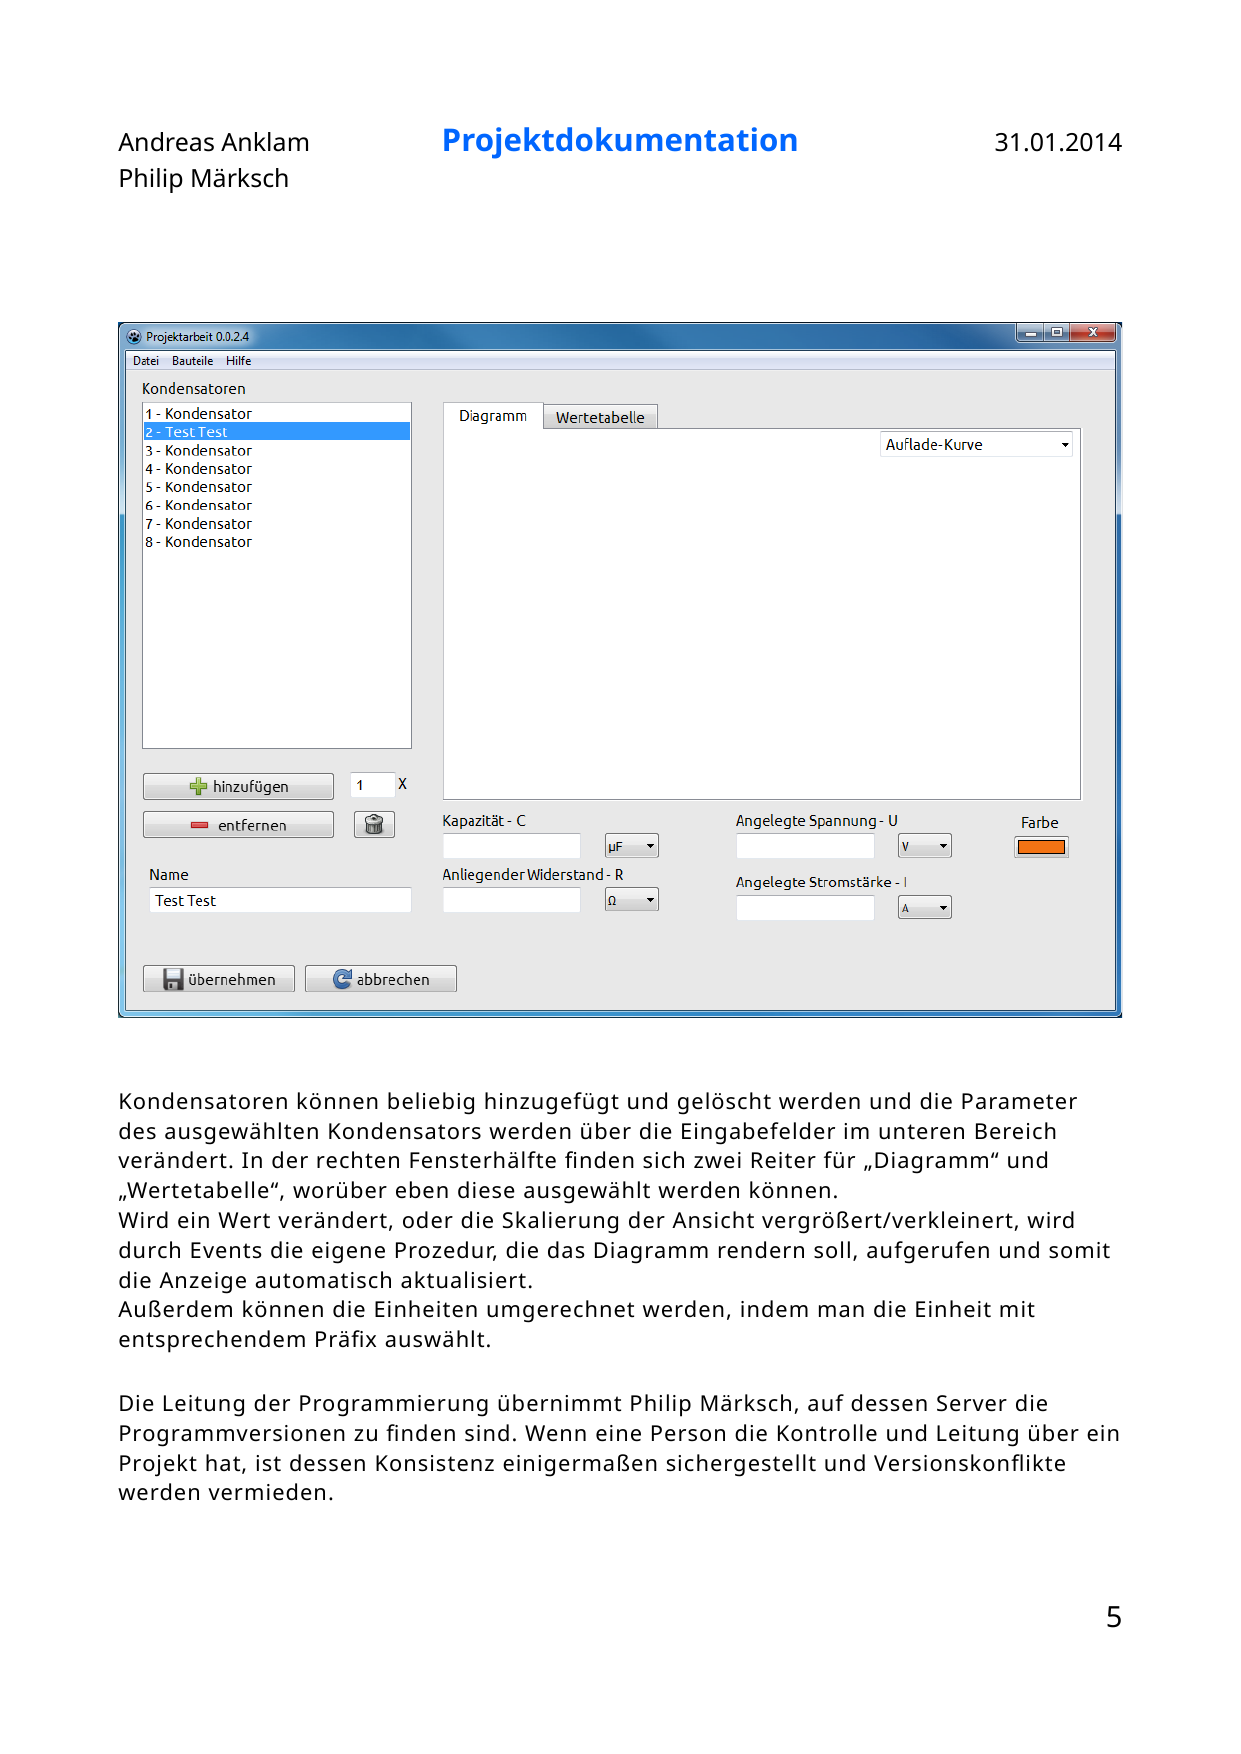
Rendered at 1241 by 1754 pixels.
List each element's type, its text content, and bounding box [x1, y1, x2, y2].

text Kondensatoren können beliebig hinzugefügt und gelöscht werden und die Parameter des ausgewählten Kondensators werden über die Eingabefelder im unteren Bereich verändert. In der rechten Fensterhälfte finden sich zwei Reiter für „Diagramm“ und „Wertetabelle“, worüber eben diese ausgewählt werden können. [118, 1086, 1122, 1205]
text Die Leitung der Programmierung übernimmt Philip Märksch, auf dessen Server die Programmversionen zu finden sind. Wenn eine Person die Kontrolle und Leitung über ein Projekt hat, ist dessen Konsistenz einigermaßen sichergestellt und Versionskonflikte werden vermieden. [118, 1388, 1122, 1507]
text Außerdem können die Einheiten umgerechnet werden, indem man die Einheit mit entsprechendem Präfix auswählt. [118, 1294, 1122, 1354]
text Wird ein Wert verändert, oder die Skalierung der Ansicht vergrößert/verkleinert, wird durch Events die eigene Prozedur, die das Diagramm rendern soll, aufgerufen und somit die Anzeige automatisch aktualisiert. [118, 1205, 1122, 1294]
picture [118, 322, 1123, 1018]
